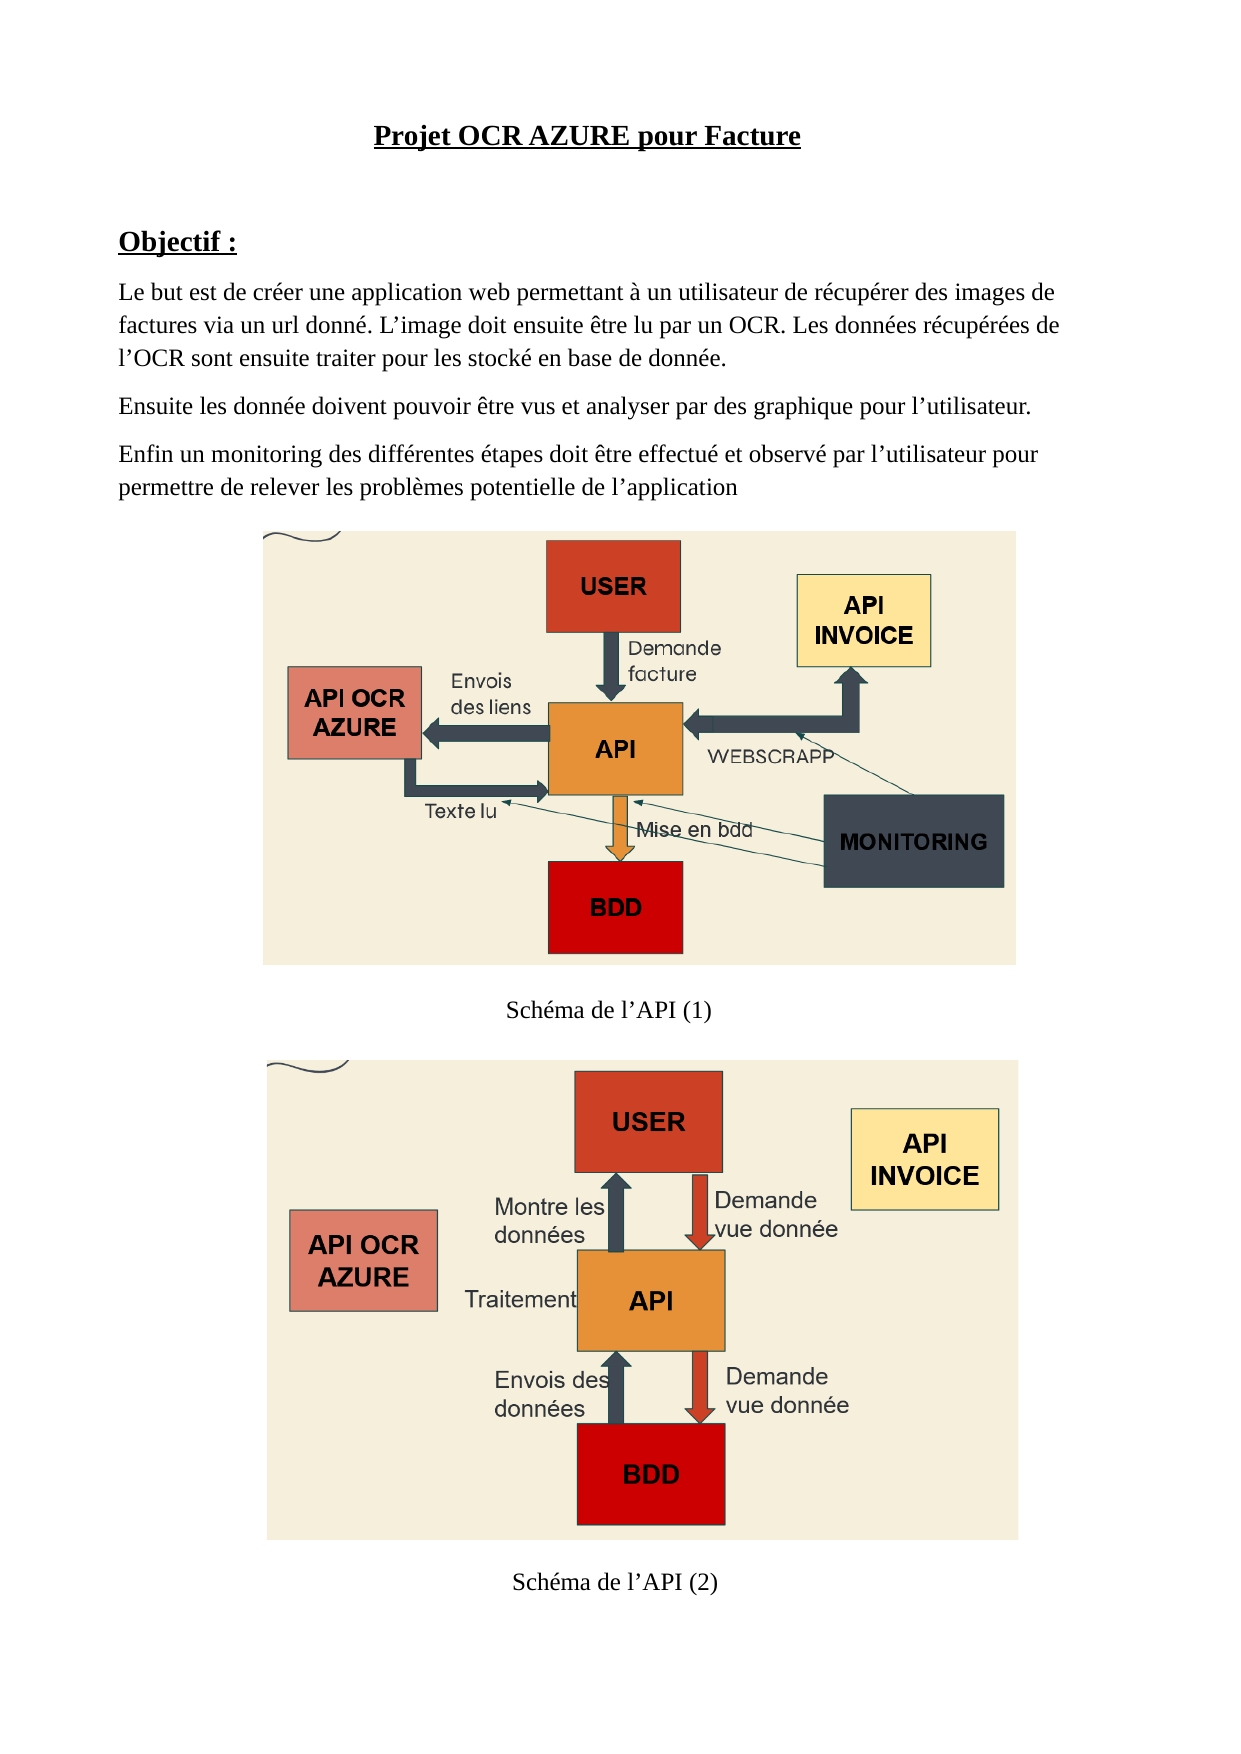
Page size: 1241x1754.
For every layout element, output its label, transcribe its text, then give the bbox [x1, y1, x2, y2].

text Enfin un monitoring des différentes étapes doit être effectué et observé par l’utilisateur pour permettre de relever les problèmes potentielle de l’application [118, 439, 1122, 501]
text Schéma de l’API (2) [118, 1567, 1122, 1595]
picture [263, 531, 1016, 965]
text Ensuite les donnée doivent pouvoir être vus et analyser par des graphique pour l’utilisateur. [118, 391, 1122, 420]
text Objectif : [118, 224, 1122, 258]
text Le but est de créer une application web permettant à un utilisateur de récupérer des images de factures via un url donné. L’image doit ensuite être lu par un OCR. Les données récupérées de l’OCR sont ensuite traiter pour les stocké en base de donnée. [118, 277, 1122, 372]
picture [266, 1060, 1019, 1540]
text Projet OCR AZURE pour Facture [118, 118, 1122, 152]
text Schéma de l’API (1) [118, 995, 1122, 1024]
